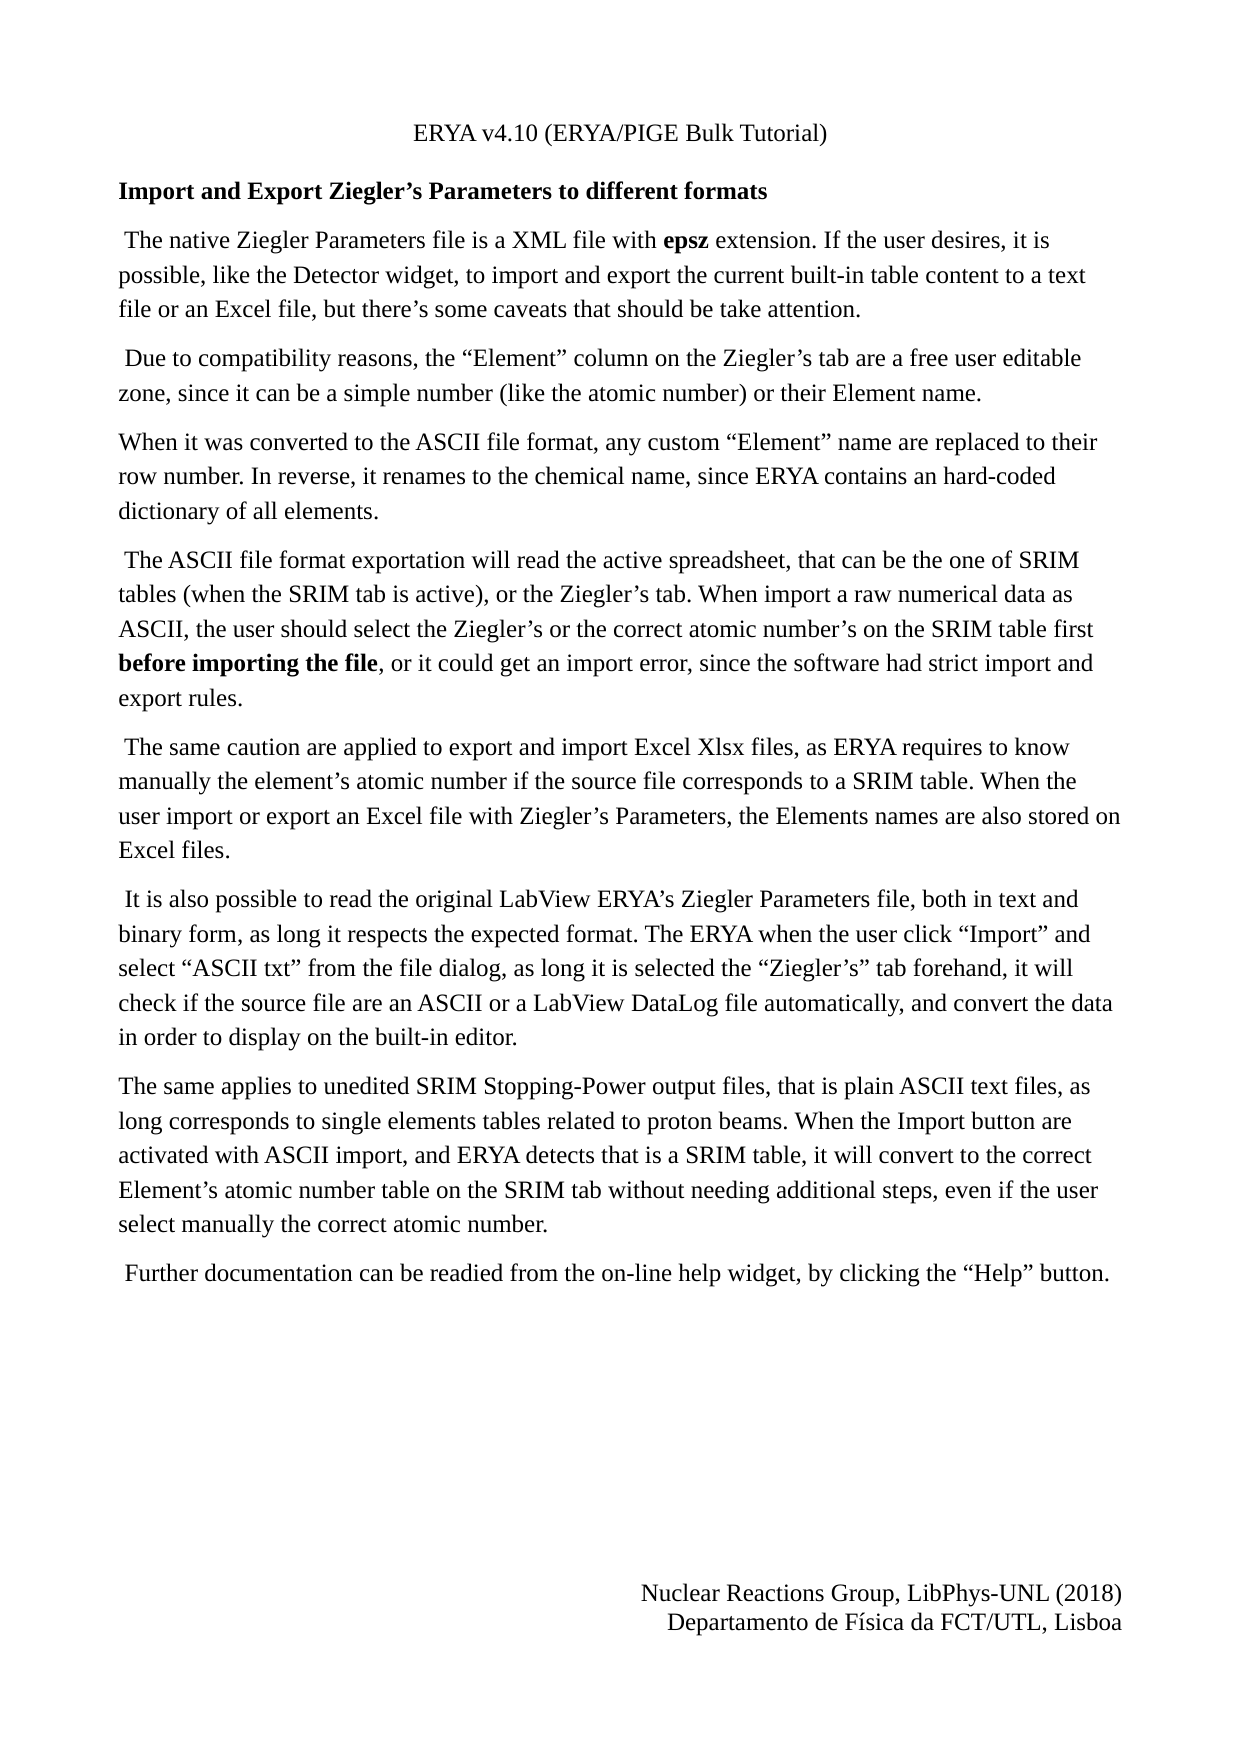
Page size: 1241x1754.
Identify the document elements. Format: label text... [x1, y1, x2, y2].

text Import and Export Ziegler’s Parameters to different formats [118, 176, 1122, 205]
text When it was converted to the ASCII file format, any custom “Element” name are replaced to their row number. In reverse, it renames to the chemical name, since ERYA contains an hard-coded dictionary of all elements. [118, 427, 1122, 525]
text Due to compatibility reasons, the “Element” column on the Ziegler’s tab are a free user editable zone, since it can be a simple number (like the atomic number) or their Element name. [118, 343, 1122, 407]
text The same caution are applied to export and import Excel Xlsx files, as ERYA requires to know manually the element’s atomic number if the source file corresponds to a SRIM table. When the user import or export an Excel file with Ziegler’s Parameters, the Elements names are also stored on Excel files. [118, 732, 1122, 864]
text The same applies to unedited SRIM Stopping-Power output files, that is plain ASCII text files, as long corresponds to single elements tables related to proton beams. When the Import button are activated with ASCII import, and ERYA detects that is a SRIM table, it will convert to the correct Element’s atomic number table on the SRIM tab without needing additional steps, even if the user select manually the correct atomic number. [118, 1071, 1122, 1238]
text The ASCII file format exportation will read the active spreadsheet, that can be the one of SRIM tables (when the SRIM tab is active), or the Ziegler’s tab. When import a raw numerical data as ASCII, the user should select the Ziegler’s or the correct atomic number’s on the SRIM table first before importing the file, or it could get an import error, since the software had strict import and export rules. [118, 545, 1122, 712]
text Further documentation can be readied from the on-line help widget, by clicking the “Help” button. [118, 1258, 1122, 1287]
text It is also possible to read the original LabView ERYA’s Ziegler Parameters file, both in text and binary form, as long it respects the expected format. The ERYA when the user click “Import” and select “ASCII txt” from the file dialog, as long it is selected the “Ziegler’s” tab forehand, it will check if the source file are an ASCII or a LabView DataLog file automatically, and convert the data in order to display on the built-in editor. [118, 884, 1122, 1051]
text The native Ziegler Parameters file is a XML file with epsz extension. If the user desires, it is possible, like the Detector widget, to import and export the current built-in table content to a text file or an Excel file, but there’s some caveats that should be take attention. [118, 225, 1122, 323]
